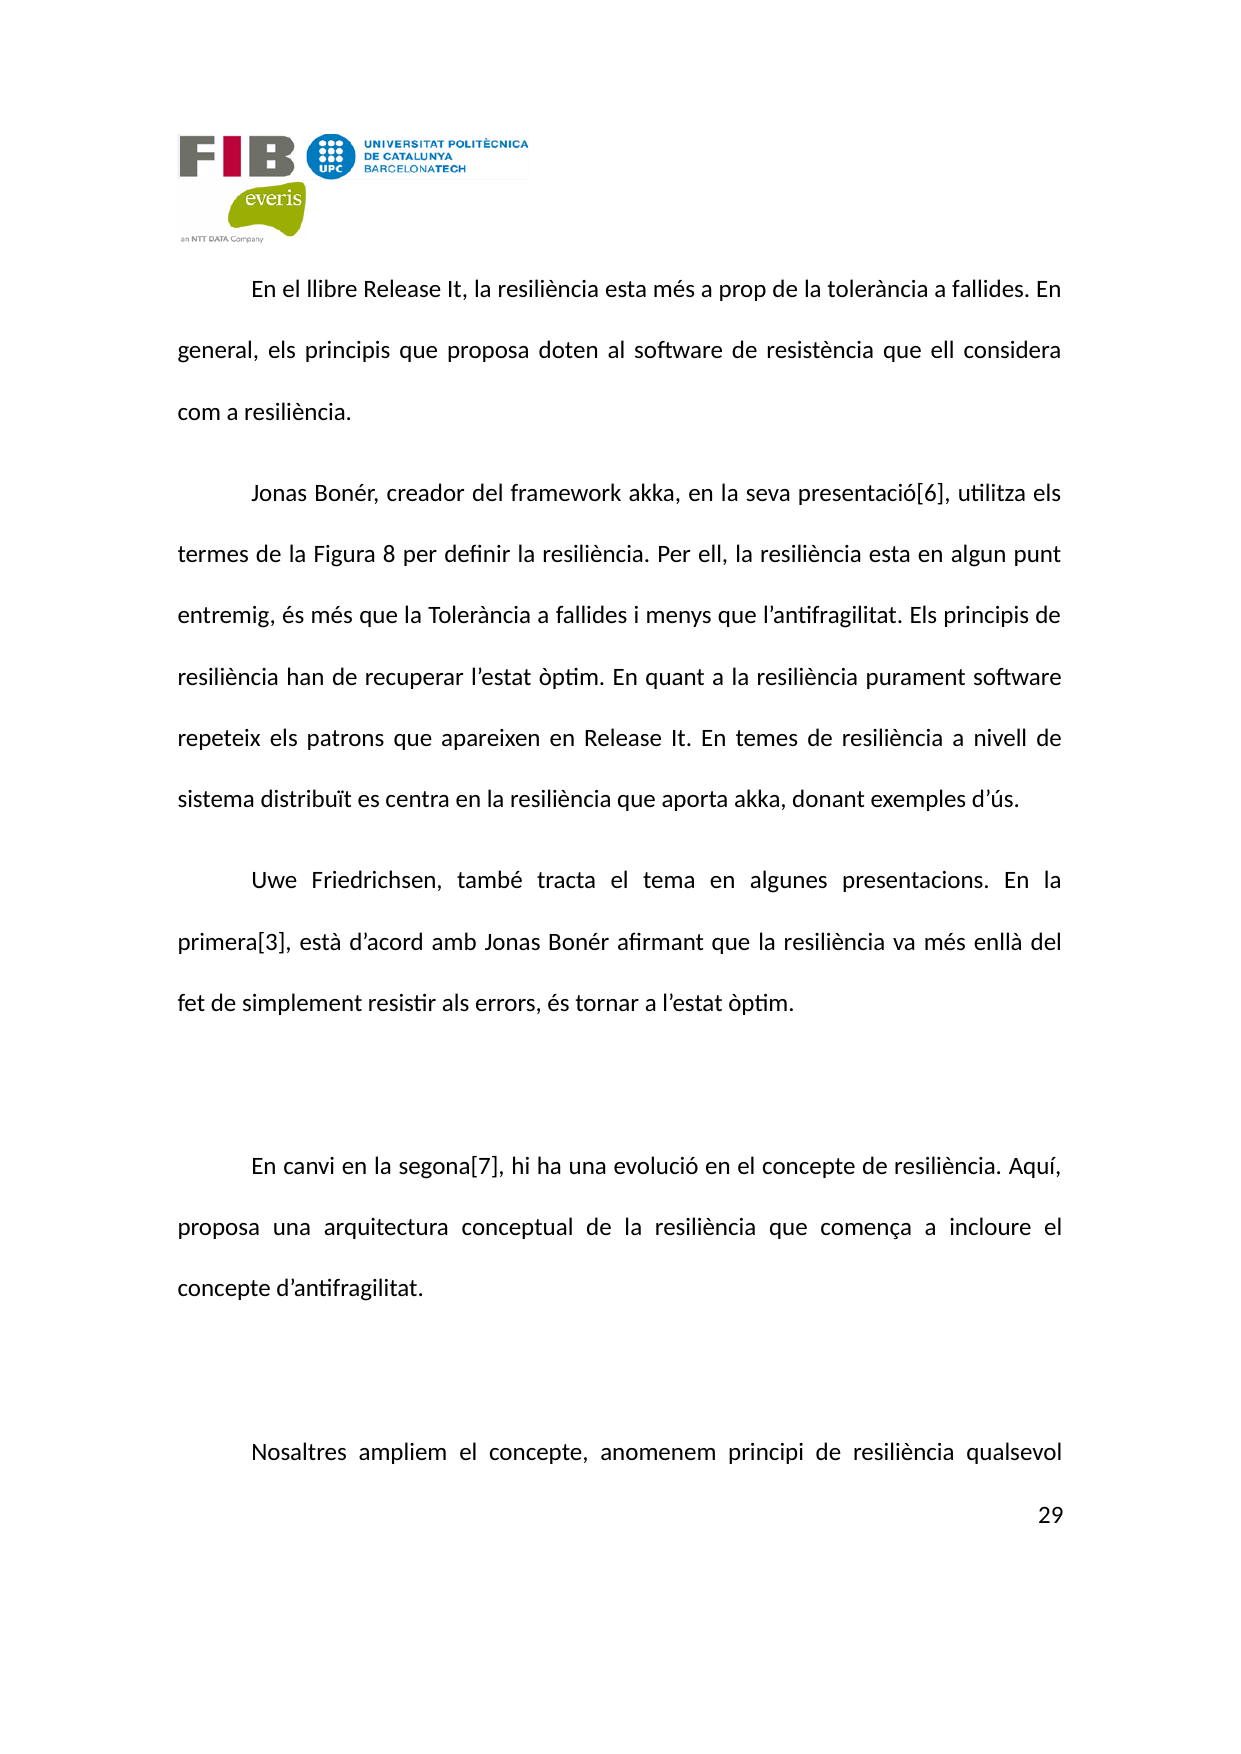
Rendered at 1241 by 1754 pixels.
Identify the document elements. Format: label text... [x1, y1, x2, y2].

text En el llibre Release It, la resiliència esta més a prop de la tolerància a fallides. En general, els principis que proposa doten al software de resistència que ell considera com a resiliència. [177, 273, 1063, 426]
picture [177, 134, 529, 243]
text Jonas Bonér, creador del framework akka, en la seva presentació[6], utilitza els termes de la Figura 8 per definir la resiliència. Per ell, la resiliència esta en algun punt entremig, és més que la Tolerància a fallides i menys que l’antifragilitat. Els principis de resiliència han de recuperar l’estat òptim. En quant a la resiliència purament software repeteix els patrons que apareixen en Release It. En temes de resiliència a nivell de sistema distribuït es centra en la resiliència que aporta akka, donant exemples d’ús. [177, 477, 1063, 813]
text Nosaltres ampliem el concepte, anomenem principi de resiliència qualsevol [177, 1436, 1063, 1467]
text Uwe Friedrichsen, també tracta el tema en algunes presentacions. En la primera[3], està d’acord amb Jonas Bonér afirmant que la resiliència va més enllà del fet de simplement resistir als errors, és tornar a l’estat òptim. [177, 864, 1063, 1017]
text En canvi en la segona[7], hi ha una evolució en el concepte de resiliència. Aquí, proposa una arquitectura conceptual de la resiliència que comença a incloure el concepte d’antifragilitat. [177, 1150, 1063, 1303]
